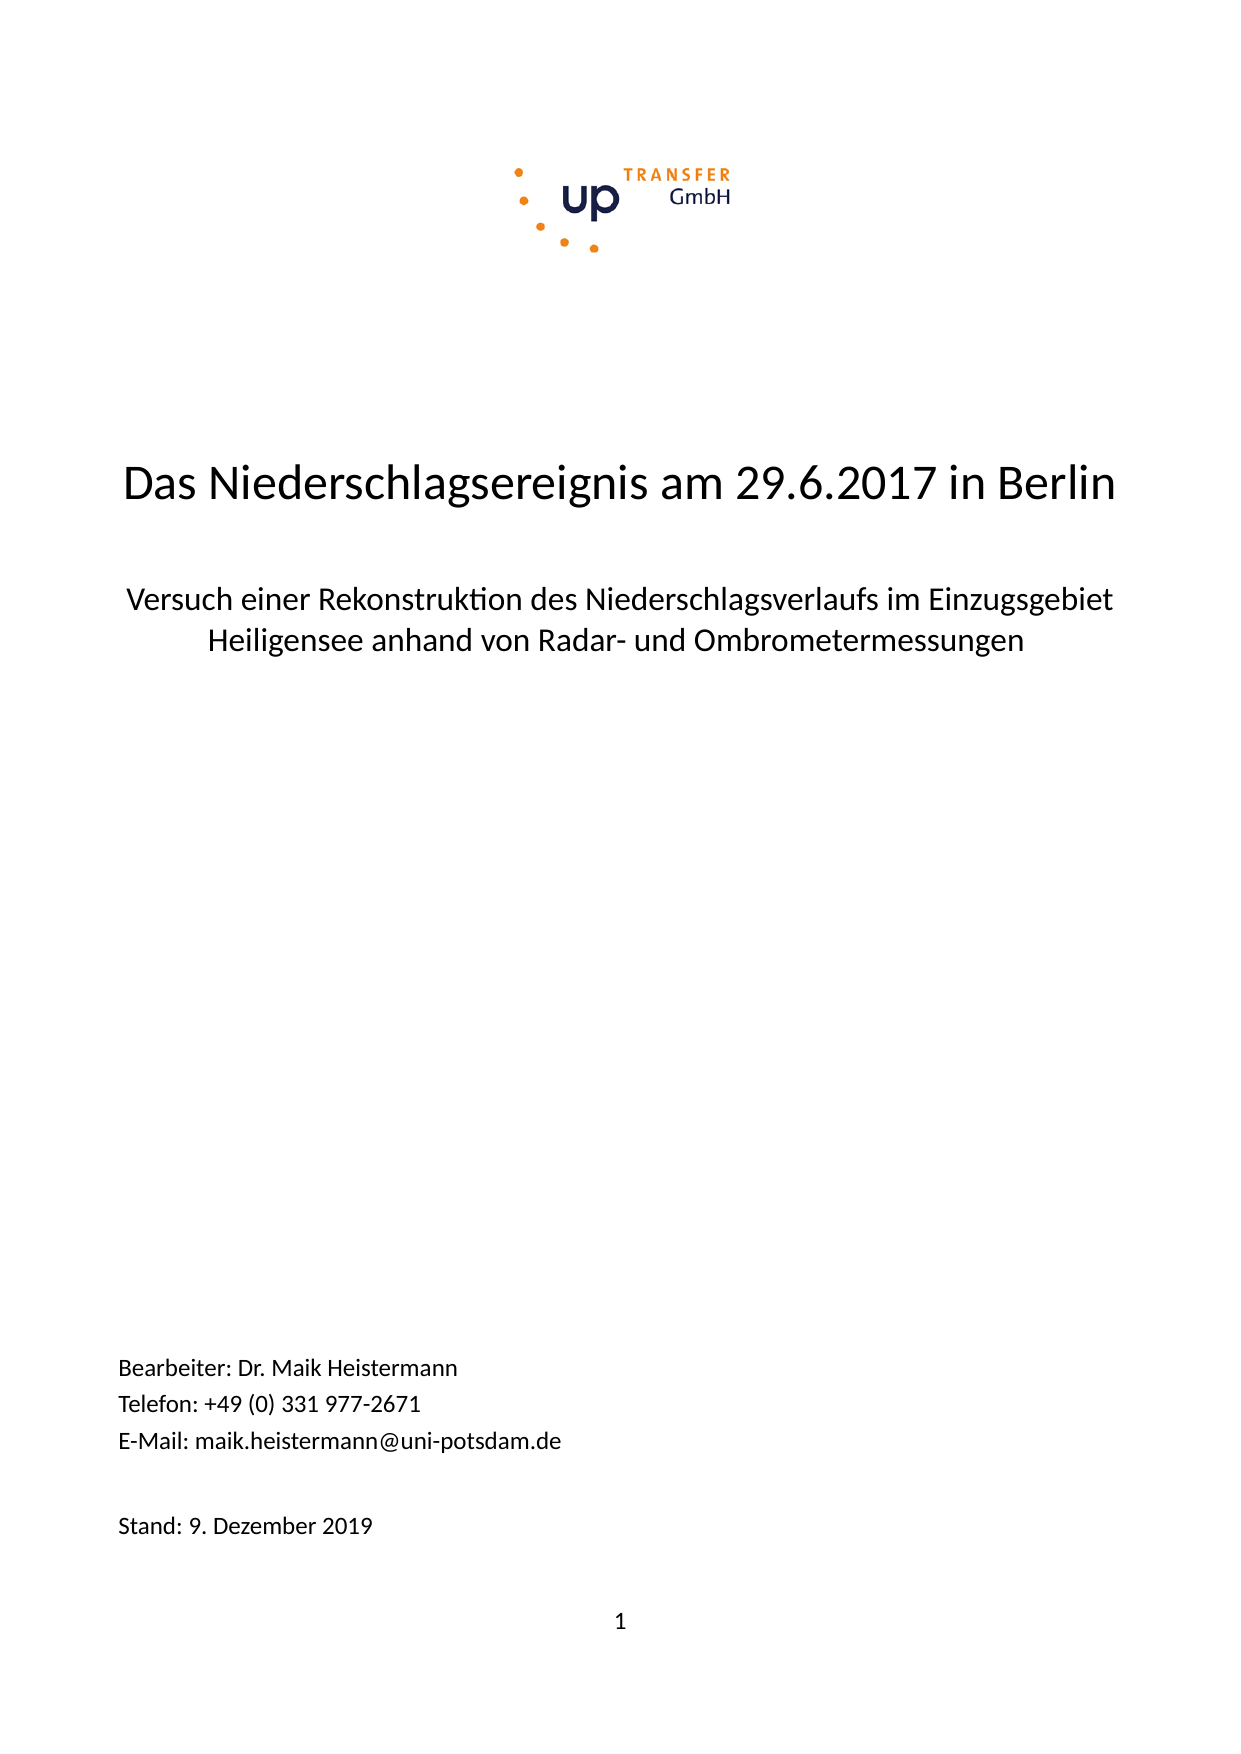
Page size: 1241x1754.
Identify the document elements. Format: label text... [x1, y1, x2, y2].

text Bearbeiter: Dr. Maik Heistermann [118, 1352, 1122, 1383]
text E-Mail: maik.heistermann@uni-potsdam.de [118, 1425, 1122, 1456]
text Telefon: +49 (0) 331 977-2671 [118, 1389, 1122, 1419]
text Das Niederschlagsereignis am 29.6.2017 in Berlin [118, 451, 1122, 512]
text Stand: 9. Dezember 2019 [118, 1510, 1122, 1540]
picture [457, 118, 783, 289]
text Versuch einer Rekonstruktion des Niederschlagsverlaufs im Einzugsgebiet Heiligensee anhand von Radar- und Ombrometermessungen [118, 578, 1122, 659]
